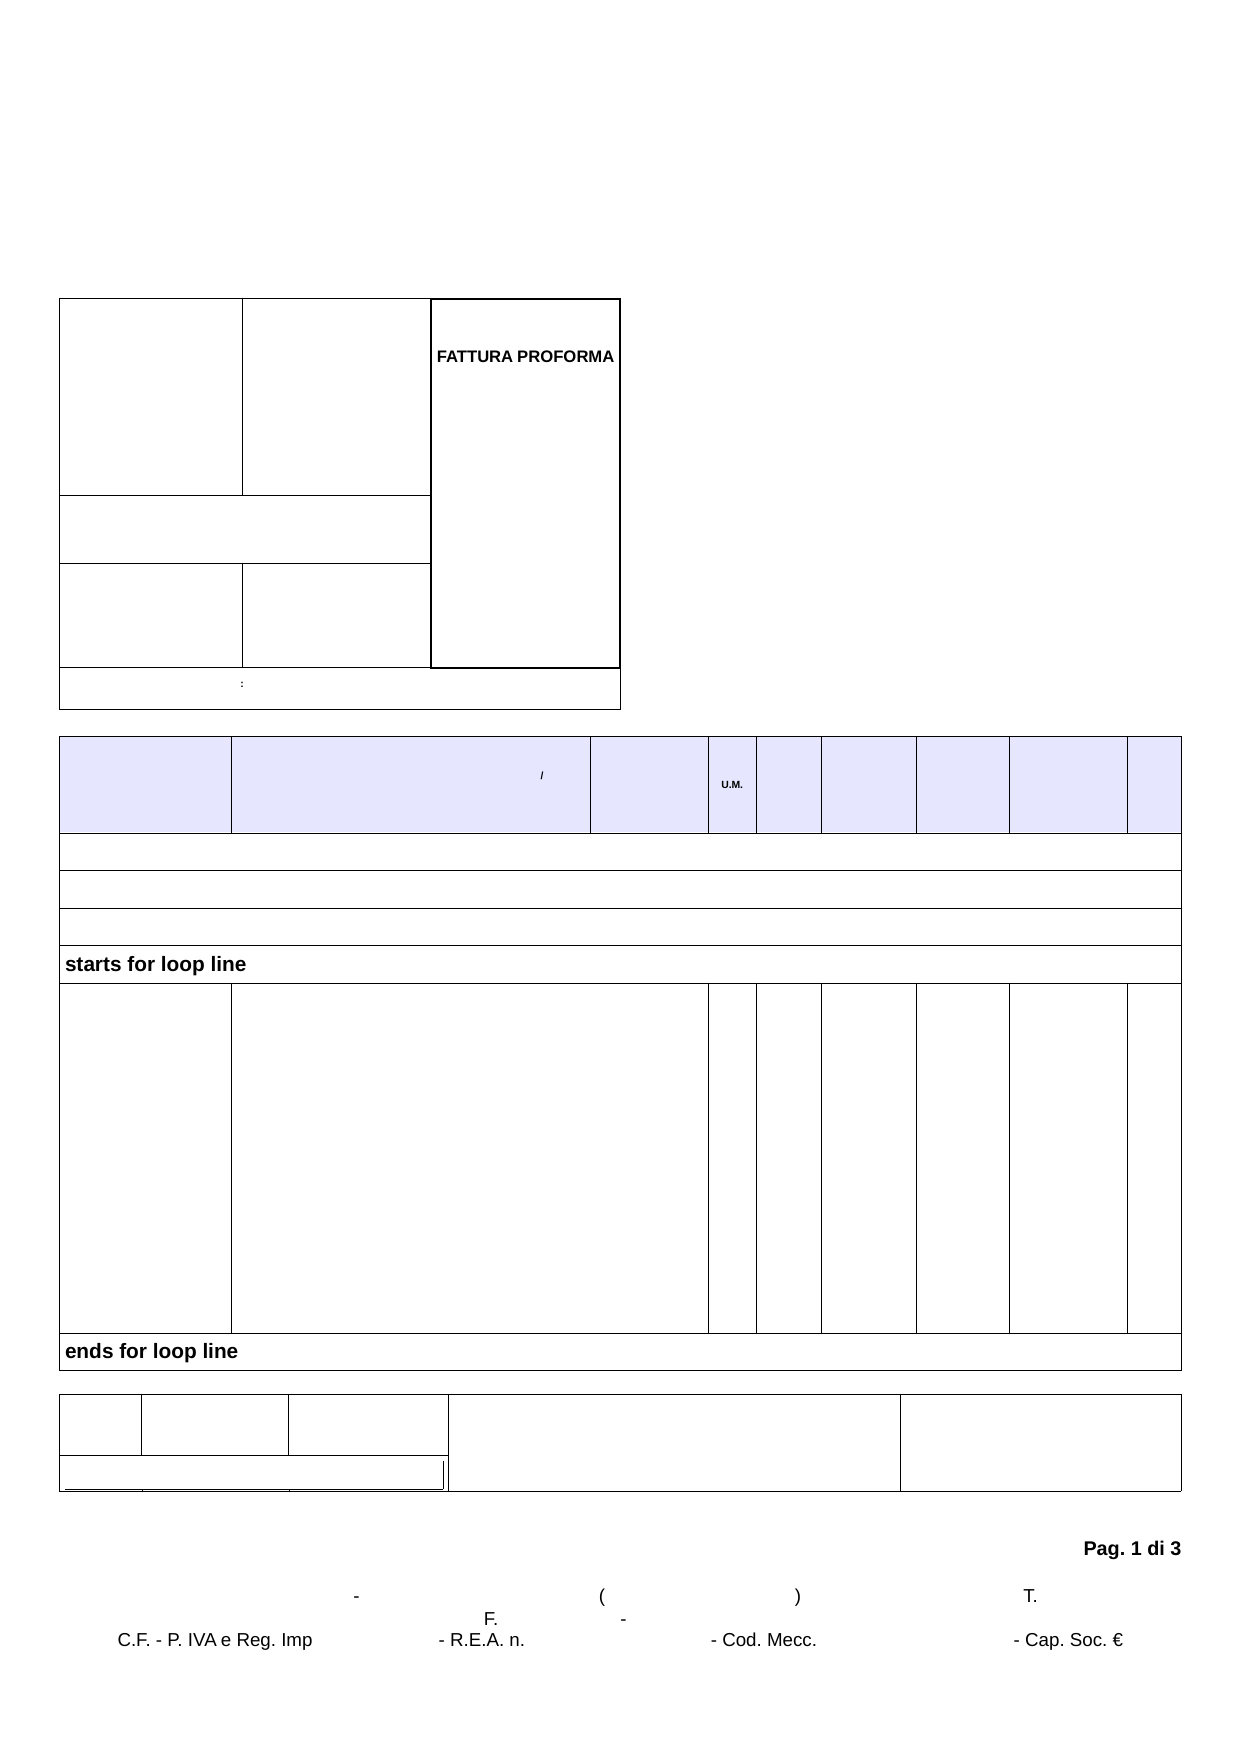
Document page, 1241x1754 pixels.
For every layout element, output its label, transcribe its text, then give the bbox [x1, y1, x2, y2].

table_header <get_language('IMPOSTA', getLang())> [289, 1395, 448, 1455]
table_header <get_language('SPETT.LE', getLang())> <o.partner_id.name> <o.partner_id.street> [655, 298, 1181, 524]
table_header <get_language('DOCUMENTO', getLang())> [432, 300, 619, 341]
table_header <for each="tax,total in get_tax_line(o.order_line)"> [65, 1461, 443, 1489]
table_header <get_language('SPESE BANCA', getLang())> [449, 1395, 900, 1455]
table_header <get_language('DESCRIZIONE ARTICOLO', getLang())> / <get_language('COLORE', getLang())> [232, 737, 590, 832]
table_cell <o.partner_id.state_id.code or o.partner_id.mexal_province or ''> [1128, 524, 1181, 562]
table_cell <get_language('CONSEGNA (SALVO IMPREVISTI)', getLang())> [243, 564, 430, 597]
table_cell <o.destination_partner_id.state_id.code or o.destination_partner_id.mexal_province or ''> [1128, 667, 1181, 709]
table_cell [60, 871, 231, 907]
table_cell </if> [60, 909, 1181, 945]
table_header <get_language('IMPORTO', getLang())> [1010, 737, 1127, 832]
table_cell <get_partic_description(o.partner_id.id, l.product_id.id) if o.partner_id.use_partic else ''> [590, 984, 708, 1333]
table_cell [621, 524, 655, 562]
table_cell FATTURA PROFORMA [432, 341, 619, 494]
table_cell [60, 1456, 448, 1491]
table_cell <l.product_id.default_code or ''> [60, 984, 231, 1333]
table_cell <if test="o.destination_partner_id"><get_language('DESTINATARIO', getLang())></if> <o.destination_partner_id.name> <o.destination_partner_id.street> [655, 563, 1181, 667]
table_header <get_language('CODICE ARTICOLO', getLang())> [60, 737, 231, 832]
table_cell [449, 1455, 900, 1491]
table_cell <o.pricelist_id.currency_id.symbol or ''> <formatLang(l.price_unit, digits=get_digits(dp='Account'))> [822, 984, 916, 1333]
table_cell <formatLang(o.date_order, date=True) if o.date_order else ""> [432, 597, 619, 667]
table_cell <o.destination_partner_id.zip> <o.destination_partner_id.city> [655, 667, 1127, 709]
table_cell <get_language('CONDIZIONI DI PAGAMENTO', getLang())> [60, 496, 430, 524]
table_cell starts for loop line [60, 946, 1181, 982]
table_header <get_language('IMPONIBILE', getLang())> [142, 1395, 288, 1455]
table_cell <l.tax_id.report_description or l.tax_id.description> [1128, 984, 1181, 1333]
table_header [621, 298, 655, 524]
text <setLang(o.partner_id.lang or 'it_IT')> [59, 283, 1181, 297]
table_cell <get_language('RIF. ORDINE CLIENTE', getLang())> [60, 564, 242, 597]
table_cell <o.pricelist_id.currency_id.symbol or ''> <formatLang(l.price_subtotal, digits=get_digits(dp='Account'))> [1010, 984, 1127, 1333]
table_cell <o.pricelist_id.currency_id.symbol or ''> <formatLang(o.amount_untaxed, digits=get_digits(dp='Account')) or '0,00'> [901, 1455, 1181, 1491]
table_header <get_language('ALIQ', getLang())> [1128, 737, 1181, 832]
table_cell <o.payment_term.name or ''> [60, 524, 430, 562]
table_cell [708, 871, 1181, 907]
table_cell [621, 563, 655, 667]
table_cell <get_language('NUMERO', getLang())> [432, 495, 619, 524]
table_header <get_language('COD. CLIENTE', getLang())> [591, 737, 708, 832]
table_header <get_language('PREZZO UNIT.', getLang())> [822, 737, 916, 832]
table_cell <o.partner_id.zip> <o.partner_id.city> [655, 524, 1127, 562]
table_cell <o.partner_id.sql_customer_code> <'>>' if o.uncovered_state in ('green', 'yellow') else '<<'> [60, 341, 242, 494]
table_cell <o.text_note_pre> [231, 871, 708, 907]
table_cell <formatLang(l.product_uom_qty, digits=0)> [757, 984, 821, 1333]
table_cell <l.multi_discount_rates if l.multi_discount_rates else ''> [917, 984, 1009, 1333]
table_cell <o.name> [432, 524, 619, 562]
table_cell [621, 667, 655, 709]
table_header <get_language('CLIENTE', getLang())> [60, 299, 242, 341]
table_cell <('%s' % l.product_id.colour) if l.product_id.colour else ''><('\n%s' % l.text_note_post) if l.text_note_post else ''><"\n%s" % company.fsc_report_text if l.product_id.fsc_certified and company.fsc_certified and company.fsc_from_date<= o.date_order else ''> [232, 1046, 590, 1333]
table_cell <if test="o.text_note_pre"> [60, 834, 1181, 870]
table_cell <o.client_order_ref> [60, 597, 242, 667]
table_header <get_language('Q.TA\'', getLang())> [757, 737, 821, 832]
table_cell ends for loop line [60, 1334, 1181, 1370]
table_cell <formatLang(o.date_deadline, date=True) if o.date_deadline else ""> [243, 597, 430, 667]
table_header <get_language('TOTALE IMPONIBILE', getLang())> [901, 1395, 1181, 1455]
table_header U.M. [709, 737, 756, 832]
table_cell <('%s\n' % l.text_note_pre) if l.text_note_pre else ''><l.name if l.use_text_description else (l.product_id.name or '')> [232, 984, 590, 1046]
table_header <get_language('PARTITA IVA', getLang())> [243, 299, 430, 341]
table_header <get_language('SCONTO', getLang())> [917, 737, 1009, 832]
table_cell <get_language('AGENTE', getLang())>: <o.partner_id.agent_id.name> [60, 668, 620, 709]
table_cell <l.product_uom.name> [709, 984, 756, 1333]
table_header <get_language('ALIQ', getLang())> [60, 1395, 141, 1455]
table_cell <o.partner_id.vat if o.partner_id.vat else ''><'\n%s' %(o.partner_id.fiscalcode) if o.partner_id.fiscalcode else ''> [243, 341, 430, 494]
table_cell <get_language('DATA', getLang())> [432, 563, 619, 597]
